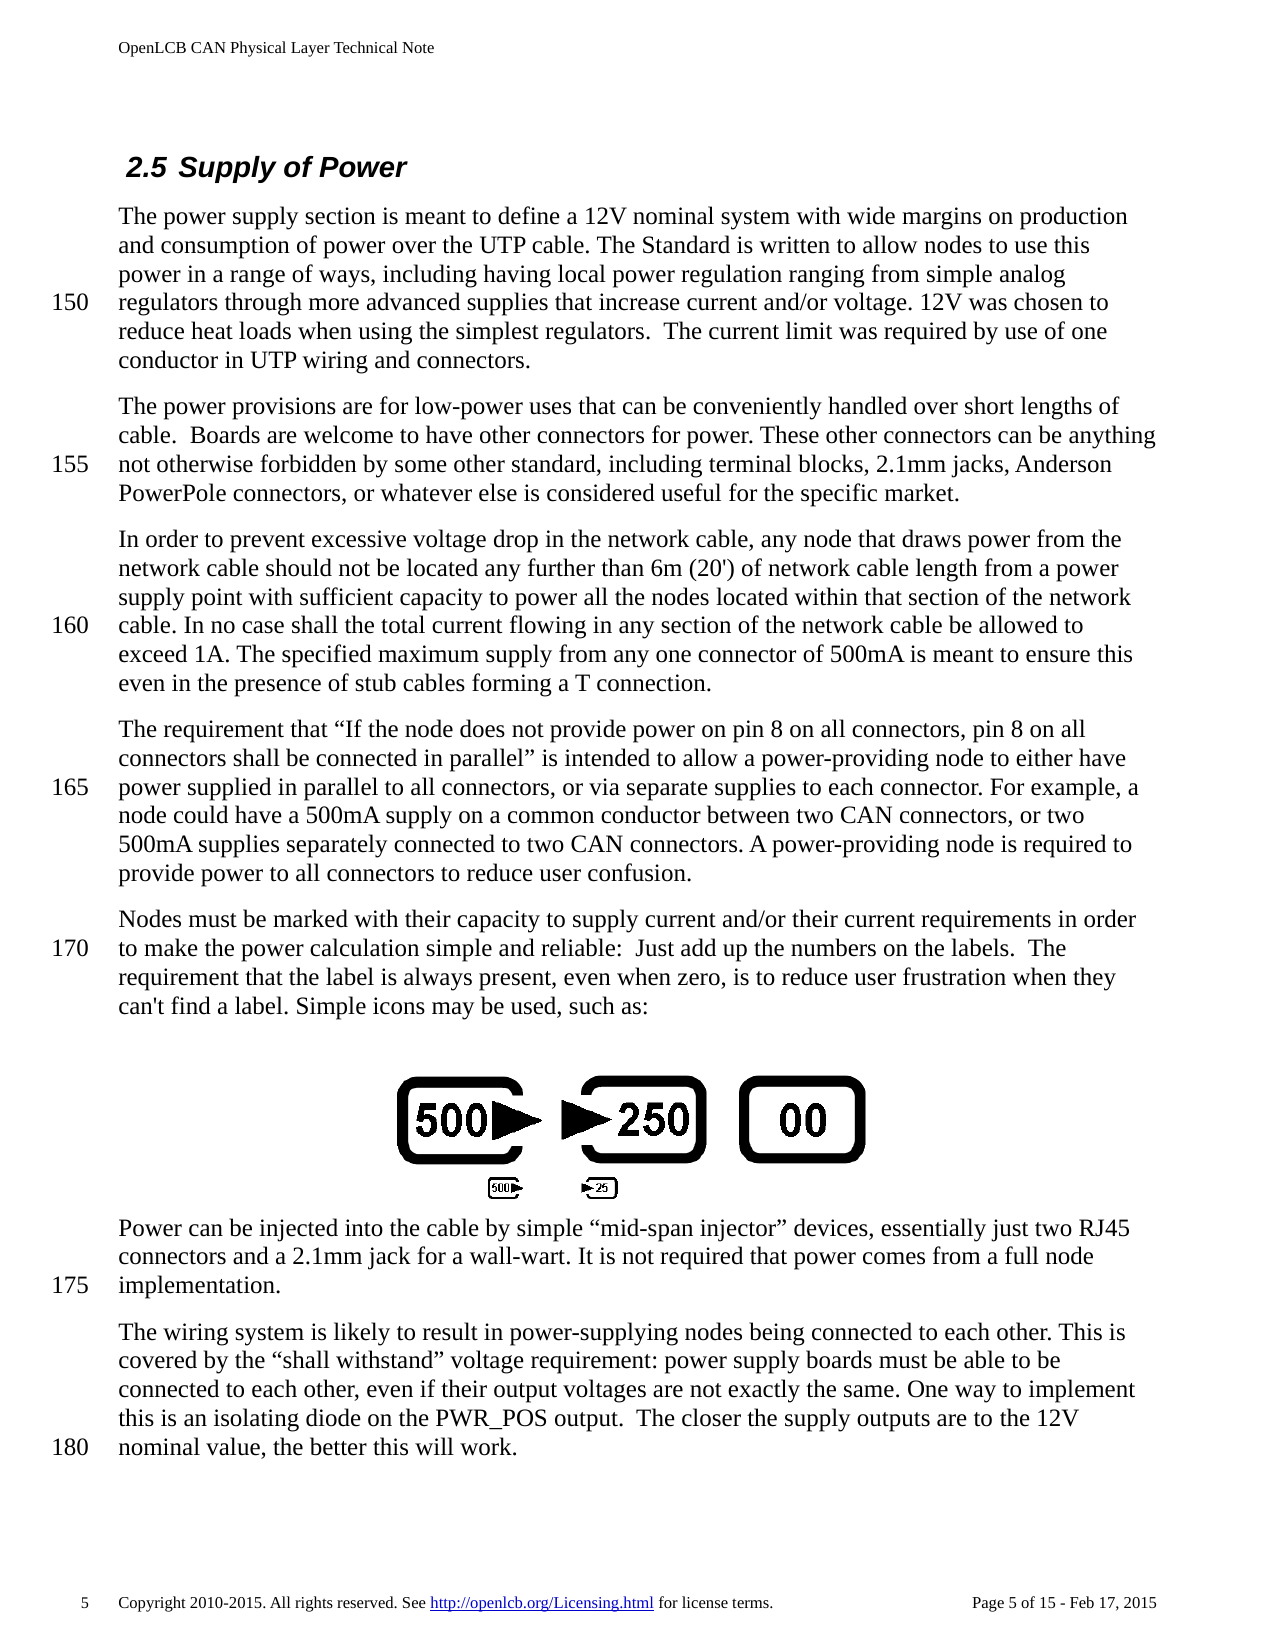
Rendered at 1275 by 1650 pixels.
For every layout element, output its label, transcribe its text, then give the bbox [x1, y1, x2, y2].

text Nodes must be marked with their capacity to supply current and/or their current requirements in order to make the power calculation simple and reliable: Just add up the numbers on the labels. The requirement that the label is always present, even when zero, is to reduce user frustration when they can't find a label. Simple icons may be used, such as: [118, 904, 1157, 1019]
text In order to prevent excessive voltage drop in the network cable, any node that draws power from the network cable should not be located any further than 6m (20') of network cable length from a power supply point with sufficient capacity to power all the nodes located within that section of the network cable. In no case shall the total current flowing in any section of the network cable be allowed to exceed 1A. The specified maximum supply from any one connector of 500mA is meant to ensure this even in the presence of stub cables forming a T connection. [118, 524, 1157, 697]
subtitle Supply of Power [118, 150, 1157, 183]
text Power can be injected into the cable by simple “mid-span injector” devices, essentially just two RJ45 connectors and a 2.1mm jack for a wall-wart. It is not required that power comes from a full node implementation. [118, 1037, 1157, 1299]
picture [377, 1037, 898, 1213]
text The power provisions are for low-power uses that can be conveniently handled over short lengths of cable. Boards are welcome to have other connectors for power. These other connectors can be anything not otherwise forbidden by some other standard, including terminal blocks, 2.1mm jacks, Anderson PowerPole connectors, or whatever else is considered useful for the specific market. [118, 391, 1157, 506]
text The wiring system is likely to result in power-supplying nodes being connected to each other. This is covered by the “shall withstand” voltage requirement: power supply boards must be able to be connected to each other, even if their output voltages are not exactly the same. One way to implement this is an isolating diode on the PWR_POS output. The closer the supply outputs are to the 12V nominal value, the better this will work. [118, 1317, 1157, 1460]
text The requirement that “If the node does not provide power on pin 8 on all connectors, pin 8 on all connectors shall be connected in parallel” is intended to allow a power-providing node to either have power supplied in parallel to all connectors, or via separate supplies to each connector. For example, a node could have a 500mA supply on a common conductor between two CAN connectors, or two 500mA supplies separately connected to two CAN connectors. A power-providing node is required to provide power to all connectors to reduce user confusion. [118, 714, 1157, 887]
text The power supply section is meant to define a 12V nominal system with wide margins on production and consumption of power over the UTP cable. The Standard is written to allow nodes to use this power in a range of ways, including having local power regulation ranging from simple analog regulators through more advanced supplies that increase current and/or voltage. 12V was chosen to reduce heat loads when using the simplest regulators. The current limit was required by use of one conductor in UTP wiring and connectors. [118, 201, 1157, 374]
